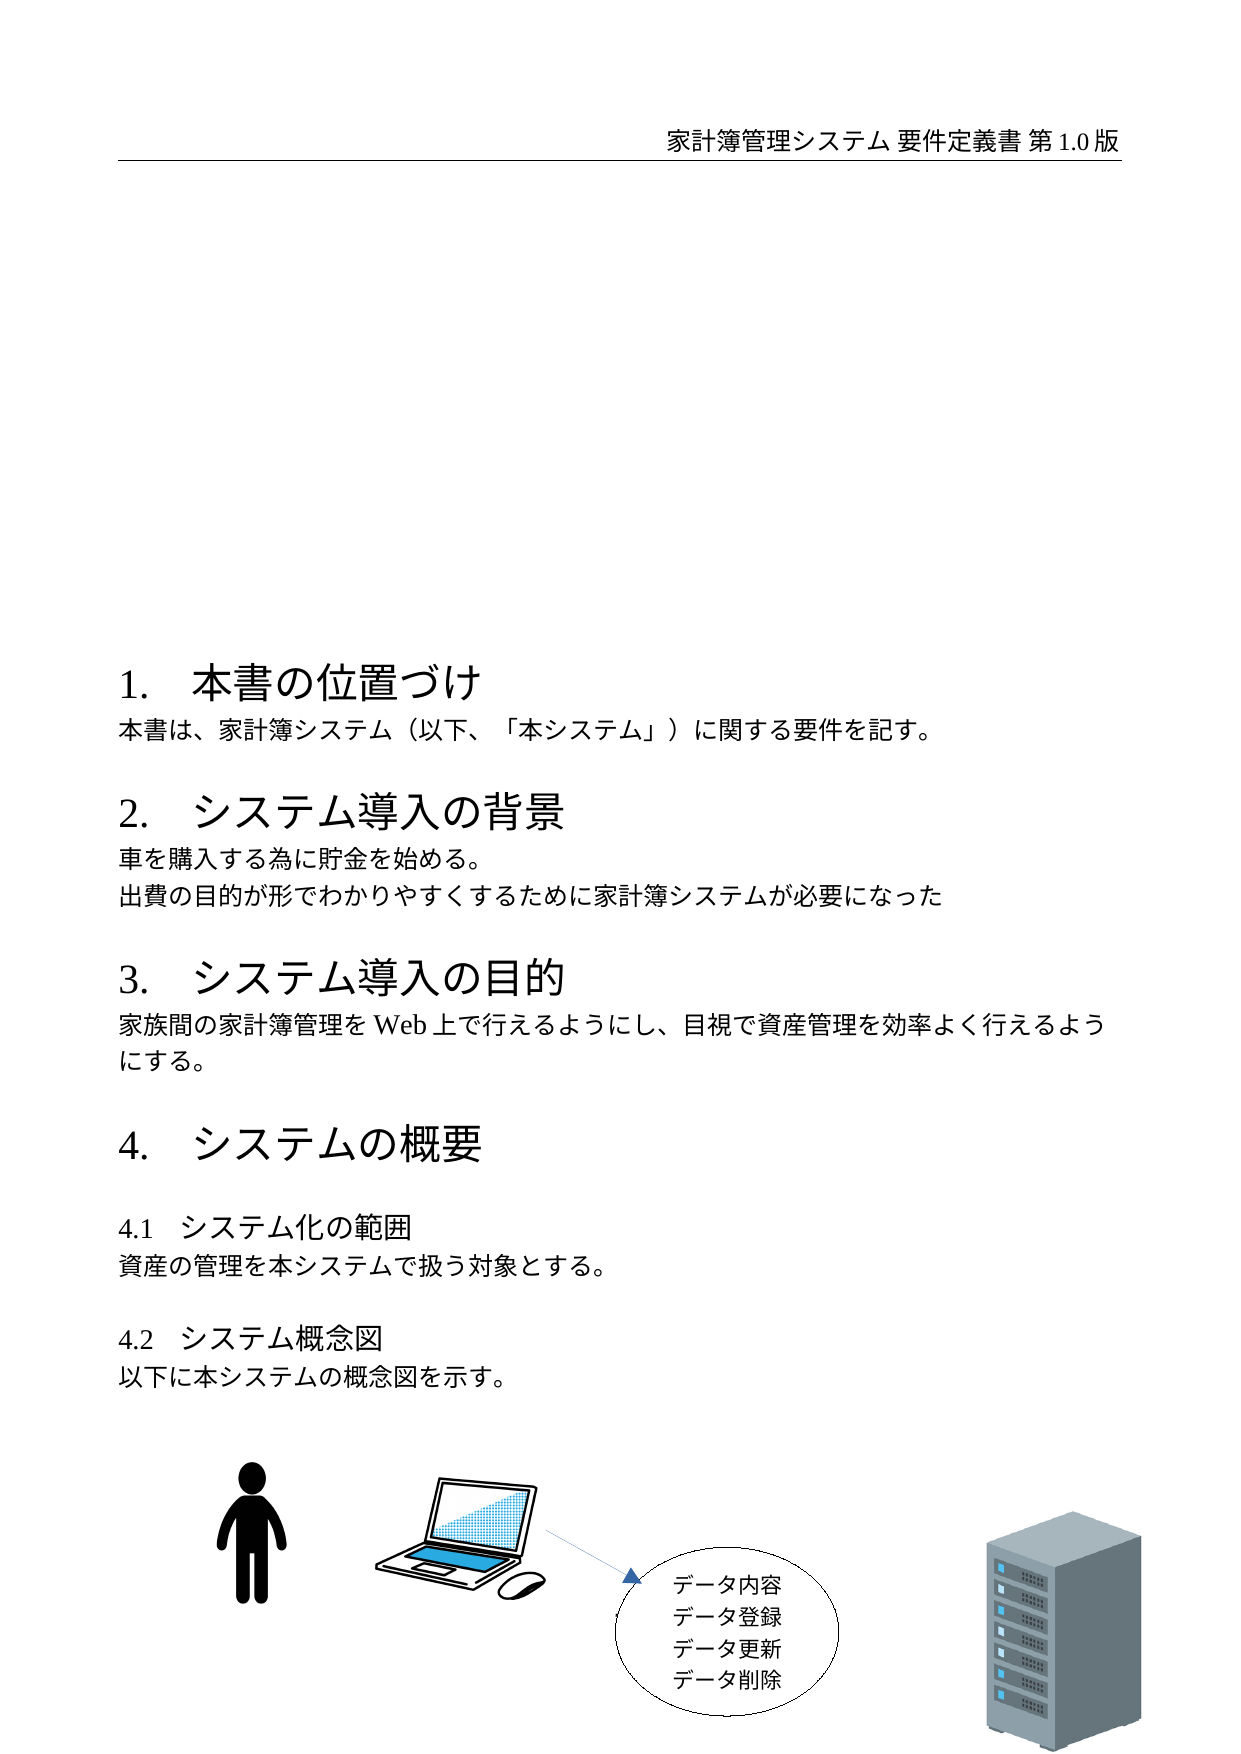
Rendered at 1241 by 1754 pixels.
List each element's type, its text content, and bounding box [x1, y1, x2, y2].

text 家族間の家計簿管理をWeb上で行えるようにし、目視で資産管理を効率よく行えるようにする。 [118, 1006, 1122, 1078]
picture [951, 1510, 1195, 1754]
text 本書は、家計簿システム（以下、「本システム」）に関する要件を記す。 [118, 710, 1122, 747]
text 以下に本システムの概念図を示す。 [118, 1358, 1122, 1394]
text 資産の管理を本システムで扱う対象とする。 [118, 1246, 1122, 1283]
text 4.1 システム化の範囲 [118, 1204, 1122, 1246]
text 3. システム導入の目的 [118, 945, 1122, 1006]
text 4.2 システム概念図 [118, 1316, 1122, 1358]
text 1. 本書の位置づけ [118, 650, 1122, 710]
text 車を購入する為に貯金を始める。 [118, 840, 1122, 876]
picture [164, 1454, 343, 1612]
text 2. システム導入の背景 [118, 779, 1122, 840]
text 4. システムの概要 [118, 1111, 1122, 1171]
picture [375, 1477, 546, 1600]
text 出費の目的が形でわかりやすくするために家計簿システムが必要になった [118, 876, 1122, 912]
